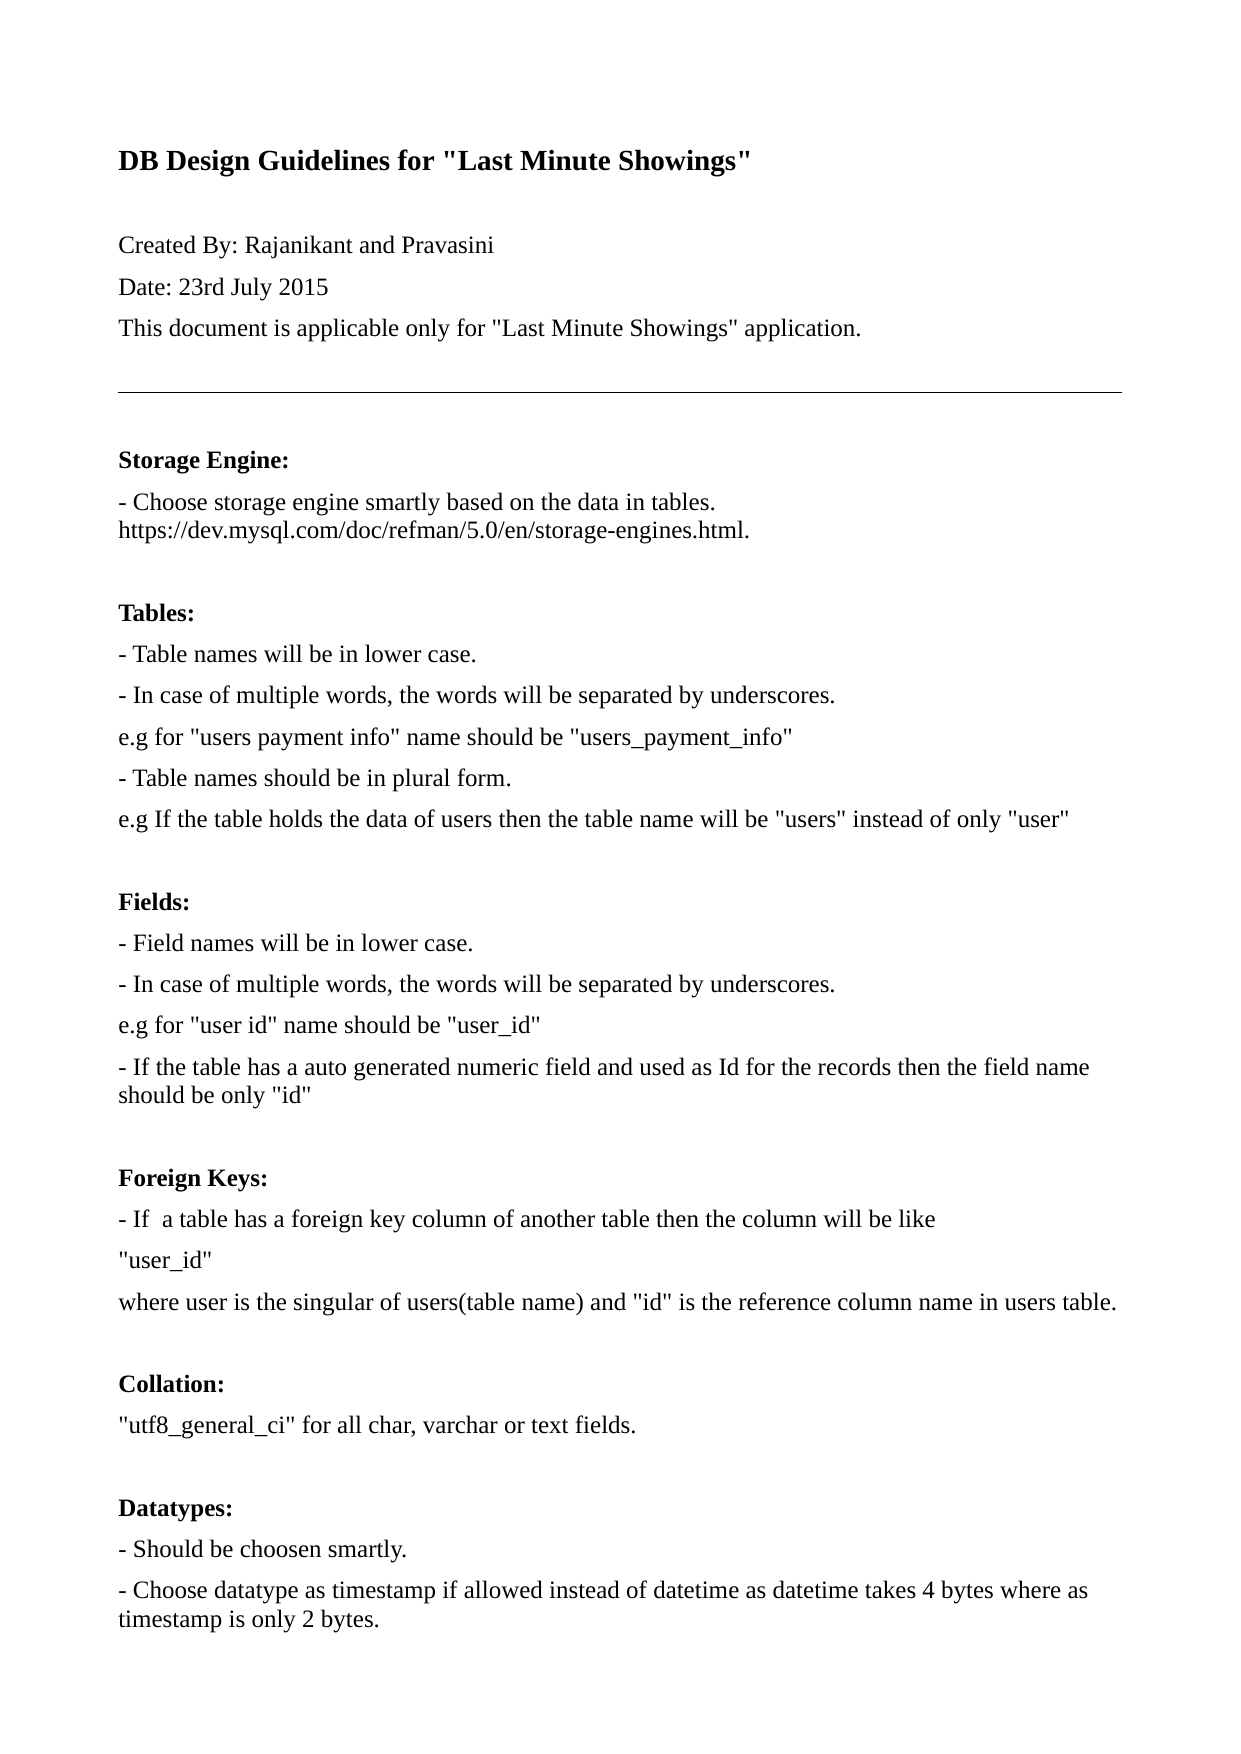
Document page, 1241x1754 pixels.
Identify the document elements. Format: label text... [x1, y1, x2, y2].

text - Table names should be in plural form. [118, 763, 1122, 792]
text Created By: Rajanikant and Pravasini [118, 230, 1122, 259]
text e.g If the table holds the data of users then the table name will be "users" instead of only "user" [118, 804, 1122, 833]
text - In case of multiple words, the words will be separated by underscores. [118, 681, 1122, 709]
subtitle DB Design Guidelines for "Last Minute Showings" [118, 143, 1122, 177]
text - Should be choosen smartly. [118, 1534, 1122, 1563]
text - In case of multiple words, the words will be separated by underscores. [118, 969, 1122, 998]
text - If a table has a foreign key column of another table then the column will be like [118, 1204, 1122, 1233]
text "utf8_general_ci" for all char, varchar or text fields. [118, 1411, 1122, 1439]
text Tables: [118, 598, 1122, 627]
text Fields: [118, 887, 1122, 916]
text - Choose storage engine smartly based on the data in tables. https://dev.mysql.com/doc/refman/5.0/en/storage-engines.html. [118, 487, 1122, 544]
text - If the table has a auto generated numeric field and used as Id for the records then the field name should be only "id" [118, 1052, 1122, 1109]
text - Choose datatype as timestamp if allowed instead of datetime as datetime takes 4 bytes where as timestamp is only 2 bytes. [118, 1576, 1122, 1633]
text e.g for "user id" name should be "user_id" [118, 1011, 1122, 1039]
text Storage Engine: [118, 446, 1122, 474]
text This document is applicable only for "Last Minute Showings" application. [118, 313, 1122, 342]
text "user_id" [118, 1246, 1122, 1274]
text Foreign Keys: [118, 1163, 1122, 1192]
text Collation: [118, 1369, 1122, 1398]
text where user is the singular of users(table name) and "id" is the reference column name in users table. [118, 1287, 1122, 1316]
text Date: 23rd July 2015 [118, 272, 1122, 300]
text - Field names will be in lower case. [118, 928, 1122, 957]
text - Table names will be in lower case. [118, 639, 1122, 668]
text Datatypes: [118, 1493, 1122, 1522]
text e.g for "users payment info" name should be "users_payment_info" [118, 722, 1122, 751]
